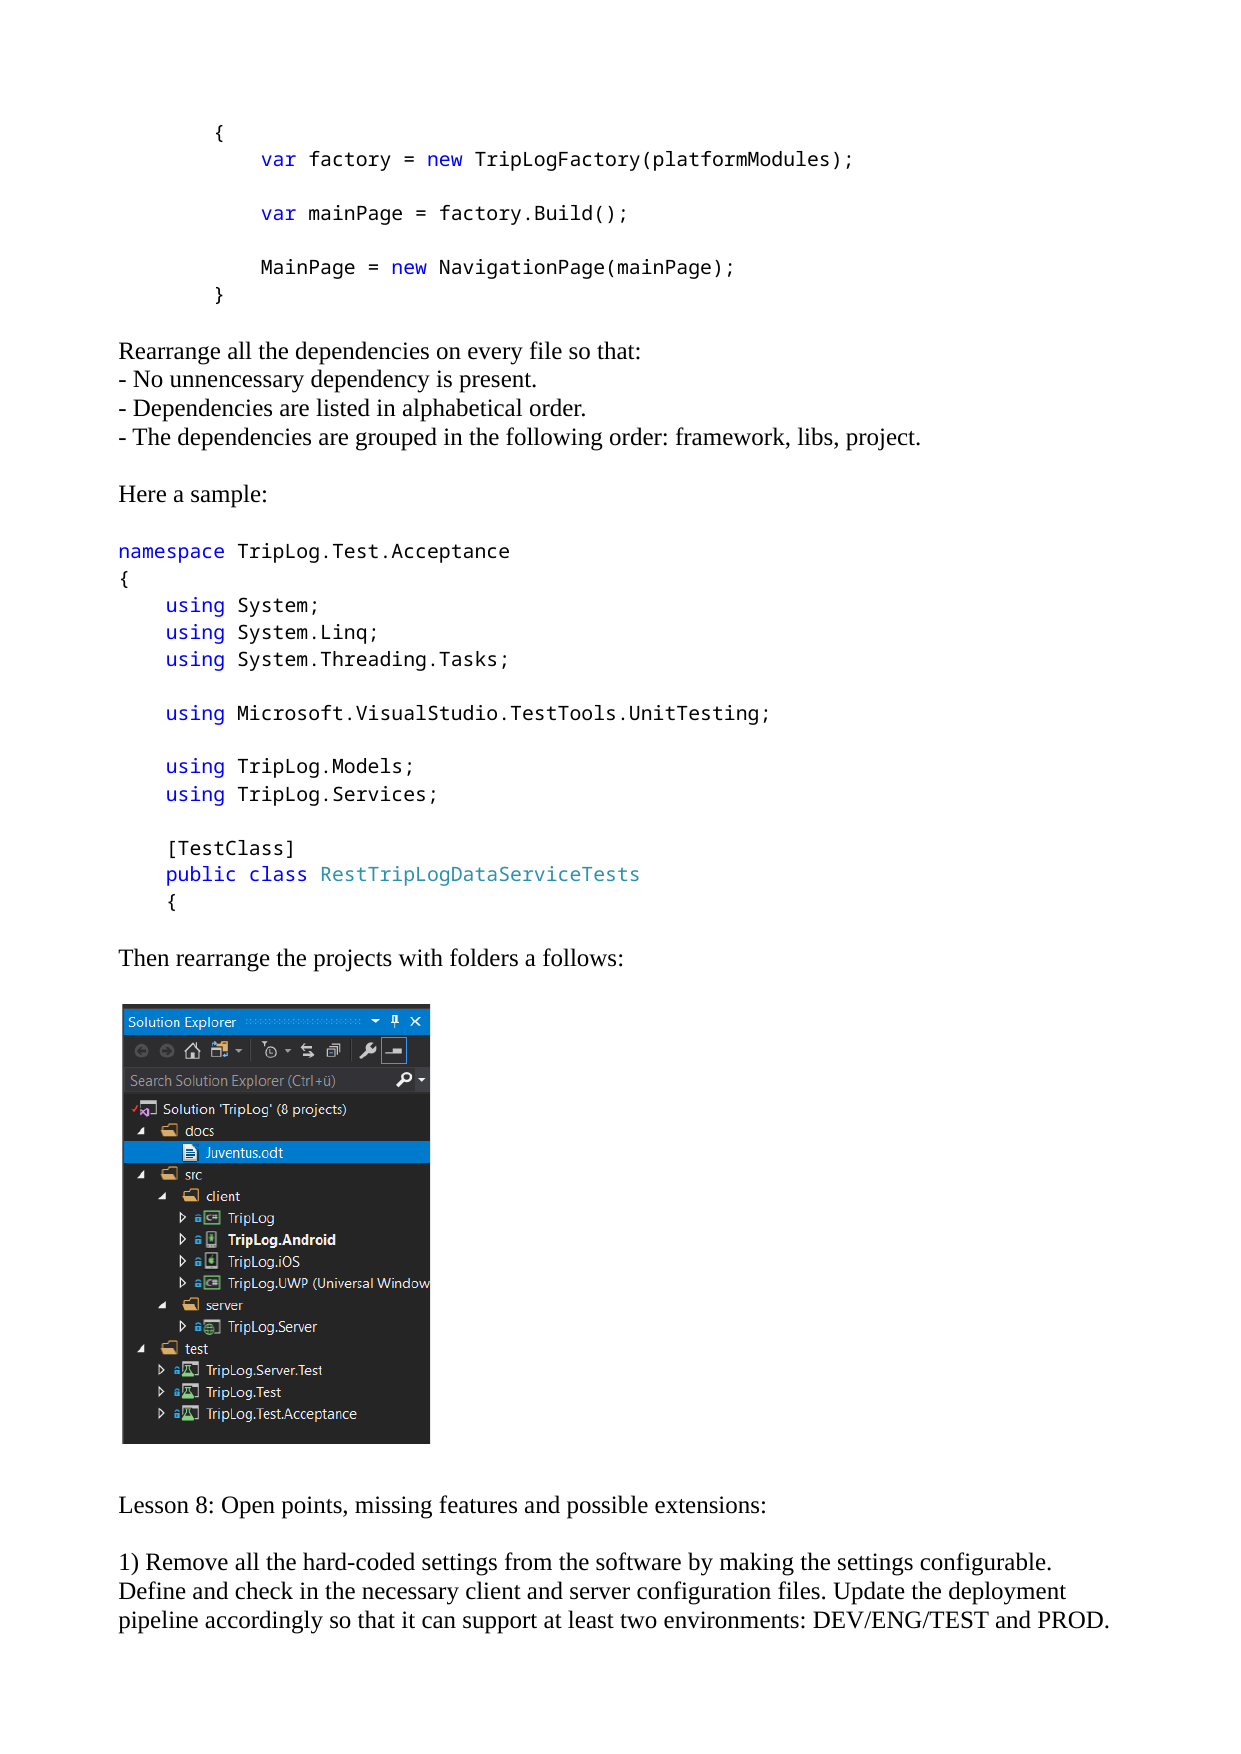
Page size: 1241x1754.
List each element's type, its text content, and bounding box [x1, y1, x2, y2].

text Lesson 8: Open points, missing features and possible extensions: [118, 1490, 1122, 1518]
text MainPage = new NavigationPage(mainPage); [118, 253, 1122, 280]
text var factory = new TripLogFactory(platformModules); [118, 145, 1122, 172]
text { [118, 888, 1122, 915]
text using System.Threading.Tasks; [118, 645, 1122, 672]
text using Microsoft.VisualStudio.TestTools.UnitTesting; [118, 699, 1122, 726]
text { [118, 118, 1122, 145]
text namespace TripLog.Test.Acceptance [118, 537, 1122, 564]
text using System.Linq; [118, 618, 1122, 645]
text } [118, 280, 1122, 307]
text Rearrange all the dependencies on every file so that: [118, 336, 1122, 364]
text - Dependencies are listed in alphabetical order. [118, 393, 1122, 422]
text { [118, 564, 1122, 591]
text using TripLog.Services; [118, 780, 1122, 807]
picture [122, 1004, 431, 1444]
text 1) Remove all the hard-coded settings from the software by making the settings configurable. Define and check in the necessary client and server configuration files. Update the deployment pipeline accordingly so that it can support at least two environments: DEV/ENG/TEST and PROD. [118, 1547, 1122, 1633]
text Here a sample: [118, 479, 1122, 508]
text using TripLog.Models; [118, 753, 1122, 780]
text var mainPage = factory.Build(); [118, 199, 1122, 226]
text - No unnencessary dependency is present. [118, 364, 1122, 393]
text [TestClass] [118, 834, 1122, 861]
text Then rearrange the projects with folders a follows: [118, 943, 1122, 972]
text - The dependencies are grouped in the following order: framework, libs, project. [118, 422, 1122, 451]
text using System; [118, 591, 1122, 618]
text public class RestTripLogDataServiceTests [118, 861, 1122, 888]
